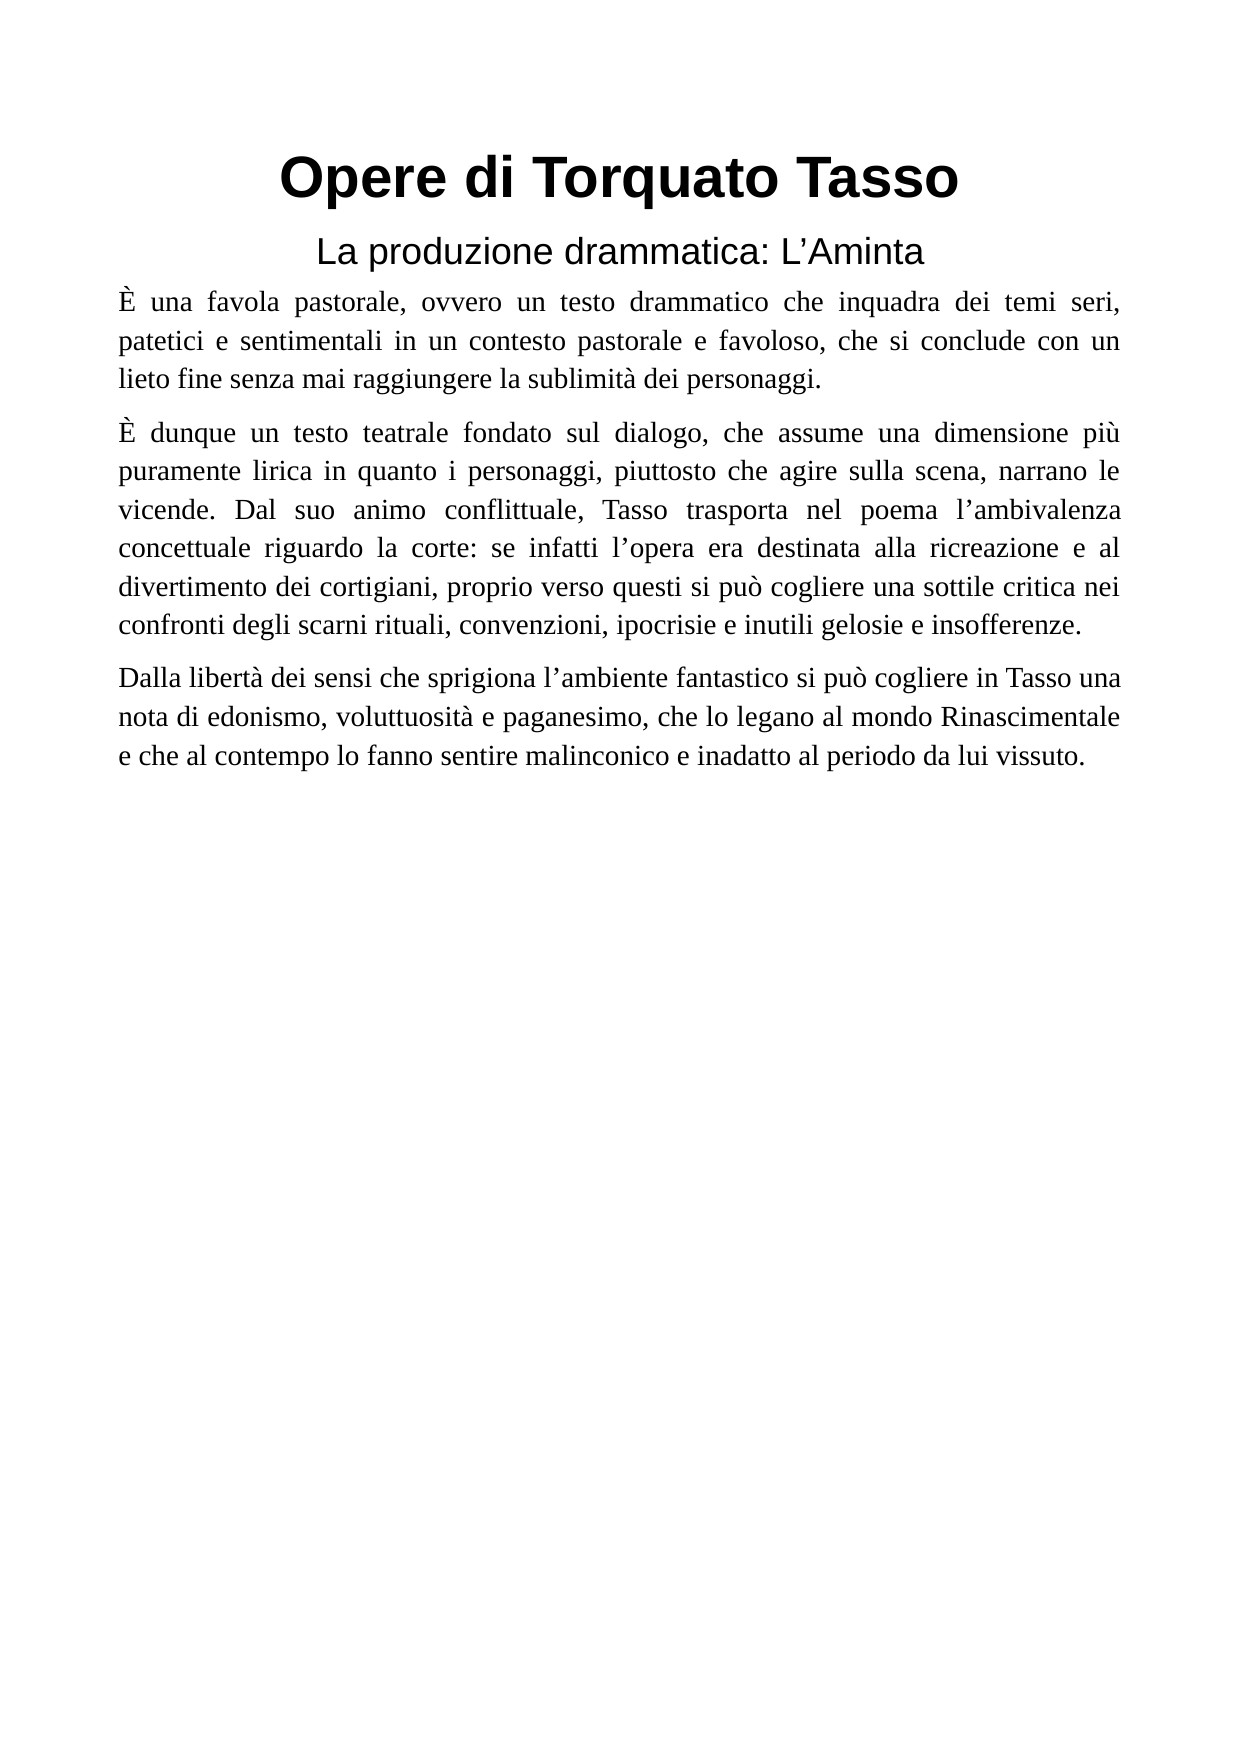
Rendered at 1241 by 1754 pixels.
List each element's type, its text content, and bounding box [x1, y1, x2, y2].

text Dalla libertà dei sensi che sprigiona l’ambiente fantastico si può cogliere in Tasso una nota di edonismo, voluttuosità e paganesimo, che lo legano al mondo Rinascimentale e che al contempo lo fanno sentire malinconico e inadatto al periodo da lui vissuto. [118, 661, 1122, 771]
text È dunque un testo teatrale fondato sul dialogo, che assume una dimensione più puramente lirica in quanto i personaggi, piuttosto che agire sulla scena, narrano le vicende. Dal suo animo conflittuale, Tasso trasporta nel poema l’ambivalenza concettuale riguardo la corte: se infatti l’opera era destinata alla ricreazione e al divertimento dei cortigiani, proprio verso questi si può cogliere una sottile critica nei confronti degli scarni rituali, convenzioni, ipocrisie e inutili gelosie e insofferenze. [118, 415, 1122, 641]
text È una favola pastorale, ovvero un testo drammatico che inquadra dei temi seri, patetici e sentimentali in un contesto pastorale e favoloso, che si conclude con un lieto fine senza mai raggiungere la sublimità dei personaggi. [118, 284, 1122, 395]
title Opere di Torquato Tasso [118, 143, 1122, 210]
subtitle La produzione drammatica: L’Aminta [118, 229, 1122, 272]
